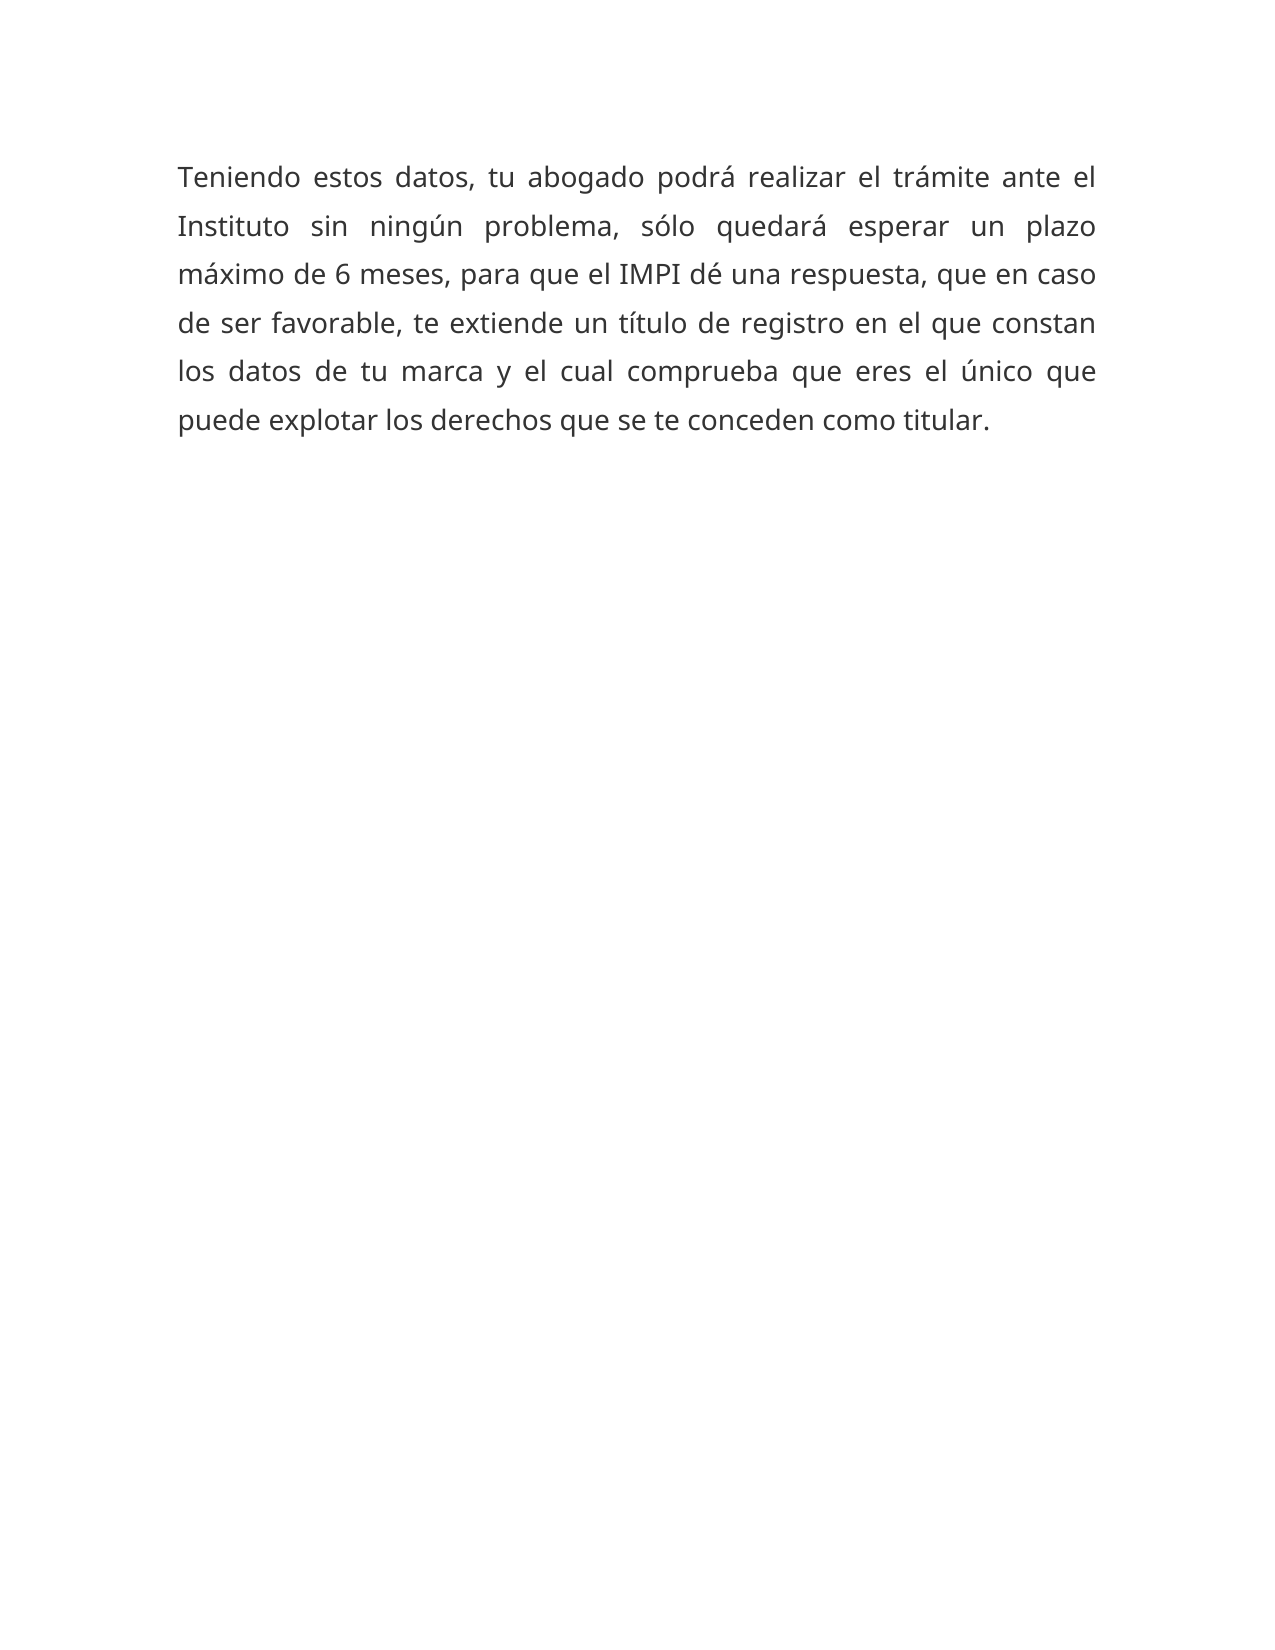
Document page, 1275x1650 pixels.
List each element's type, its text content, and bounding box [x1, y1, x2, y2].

text Teniendo estos datos, tu abogado podrá realizar el trámite ante el Instituto sin ningún problema, sólo quedará esperar un plazo máximo de 6 meses, para que el IMPI dé una respuesta, que en caso de ser favorable, te extiende un título de registro en el que constan los datos de tu marca y el cual comprueba que eres el único que puede explotar los derechos que se te conceden como titular. [177, 148, 1098, 438]
